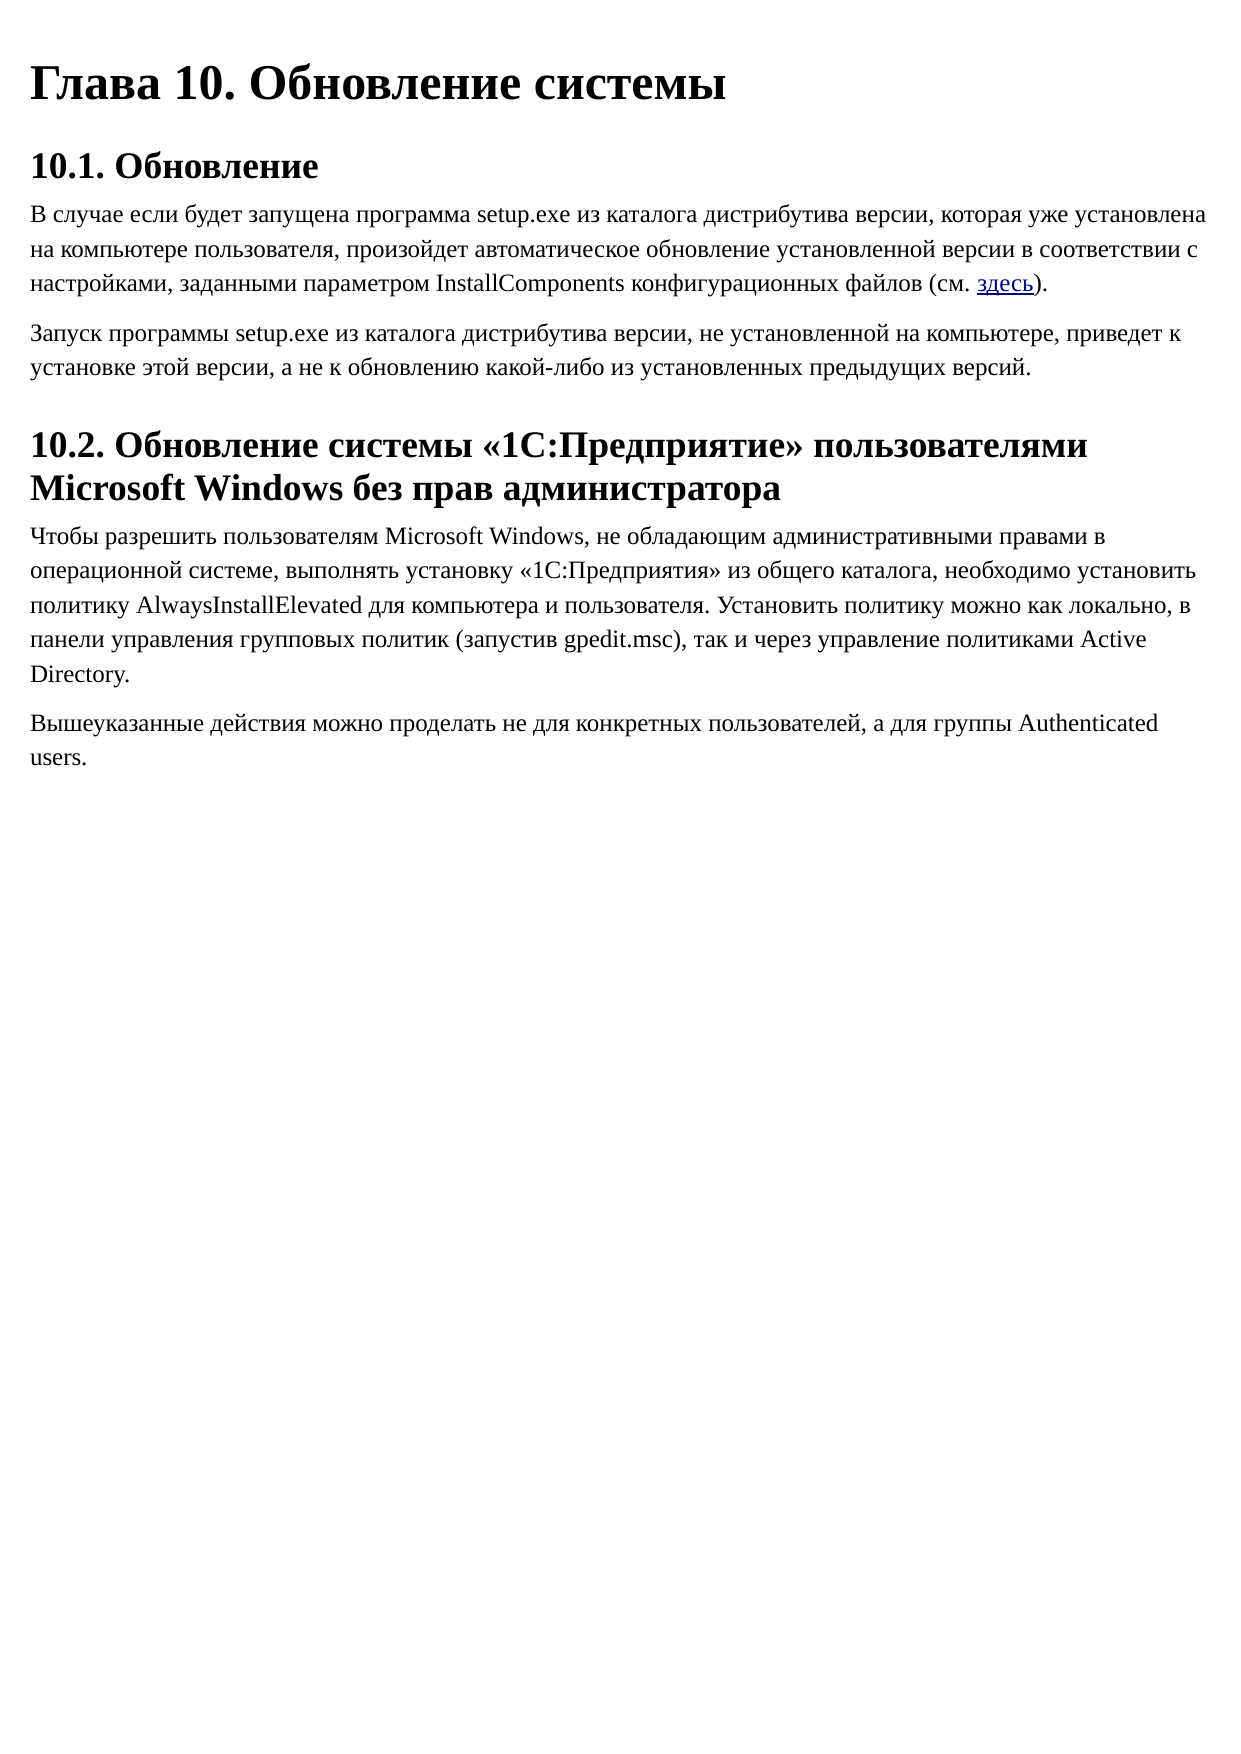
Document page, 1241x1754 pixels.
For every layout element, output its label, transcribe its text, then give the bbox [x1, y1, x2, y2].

subtitle Глава 10. Обновление системы [30, 53, 1211, 111]
text Чтобы разрешить пользователям Microsoft Windows, не обладающим административными правами в операционной системе, выполнять установку «1С:Предприятия» из общего каталога, необходимо установить политику AlwaysInstallElevated для компьютера и пользователя. Установить политику можно как локально, в панели управления групповых политик (запустив gpedit.msc), так и через управление политиками Active Directory. [30, 521, 1211, 687]
text В случае если будет запущена программа setup.exe из каталога дистрибутива версии, которая уже установлена на компьютере пользователя, произойдет автоматическое обновление установленной версии в соответствии с настройками, заданными параметром InstallComponents конфигурационных файлов (см. здесь). [30, 199, 1211, 297]
text Запуск программы setup.exe из каталога дистрибутива версии, не установленной на компьютере, приведет к установке этой версии, а не к обновлению какой-либо из установленных предыдущих версий. [30, 318, 1211, 381]
subtitle 10.2. Обновление системы «1С:Предприятие» пользователями Microsoft Windows без прав администратора [30, 422, 1211, 508]
subtitle 10.1. Обновление [30, 144, 1211, 187]
text Вышеуказанные действия можно проделать не для конкретных пользователей, а для группы Authenticated users. [30, 708, 1211, 771]
